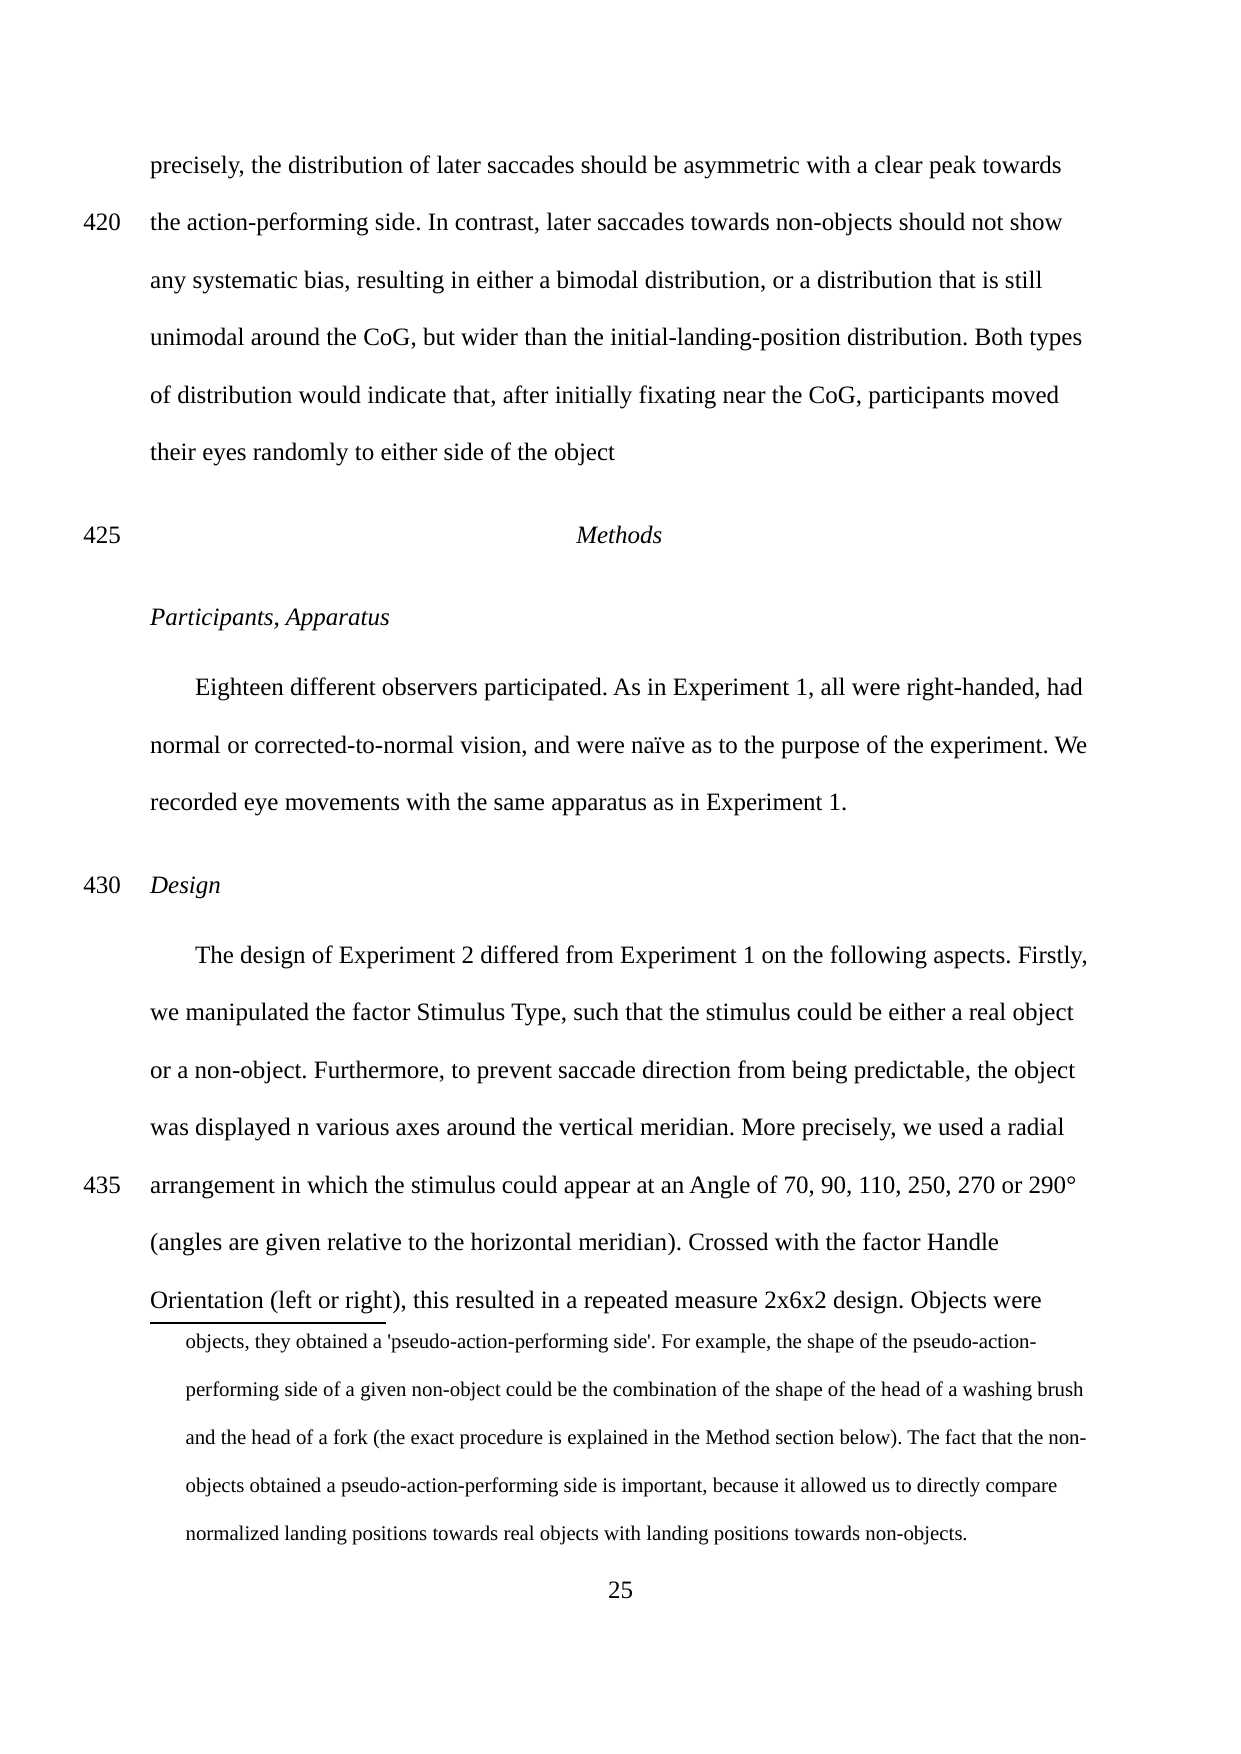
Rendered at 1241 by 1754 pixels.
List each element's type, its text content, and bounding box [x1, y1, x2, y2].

text objects, they obtained a 'pseudo-action-performing side'. For example, the shape of the pseudo-action-performing side of a given non-object could be the combination of the shape of the head of a washing brush and the head of a fork (the exact procedure is explained in the Method section below). The fact that the non-objects obtained a pseudo-action-performing side is important, because it allowed us to directly compare normalized landing positions towards real objects with landing positions towards non-objects. [150, 1329, 1091, 1545]
text The design of Experiment 2 differed from Experiment 1 on the following aspects. Firstly, we manipulated the factor Stimulus Type, such that the stimulus could be either a real object or a non-object. Furthermore, to prevent saccade direction from being predictable, the object was displayed n various axes around the vertical meridian. More precisely, we used a radial arrangement in which the stimulus could appear at an Angle of 70, 90, 110, 250, 270 or 290° (angles are given relative to the horizontal meridian). Crossed with the factor Handle Orientation (left or right), this resulted in a repeated measure 2x6x2 design. Objects were [150, 940, 1091, 1314]
subtitle Methods [150, 520, 1091, 549]
subtitle Participants, Apparatus [150, 602, 1091, 631]
text precisely, the distribution of later saccades should be asymmetric with a clear peak towards the action-performing side. In contrast, later saccades towards non-objects should not show any systematic bias, resulting in either a bimodal distribution, or a distribution that is still unimodal around the CoG, but wider than the initial-landing-position distribution. Both types of distribution would indicate that, after initially fixating near the CoG, participants moved their eyes randomly to either side of the object [150, 150, 1091, 466]
subtitle Design [150, 870, 1091, 899]
text Eighteen different observers participated. As in Experiment 1, all were right-handed, had normal or corrected-to-normal vision, and were naïve as to the purpose of the experiment. We recorded eye movements with the same apparatus as in Experiment 1. [150, 672, 1091, 816]
